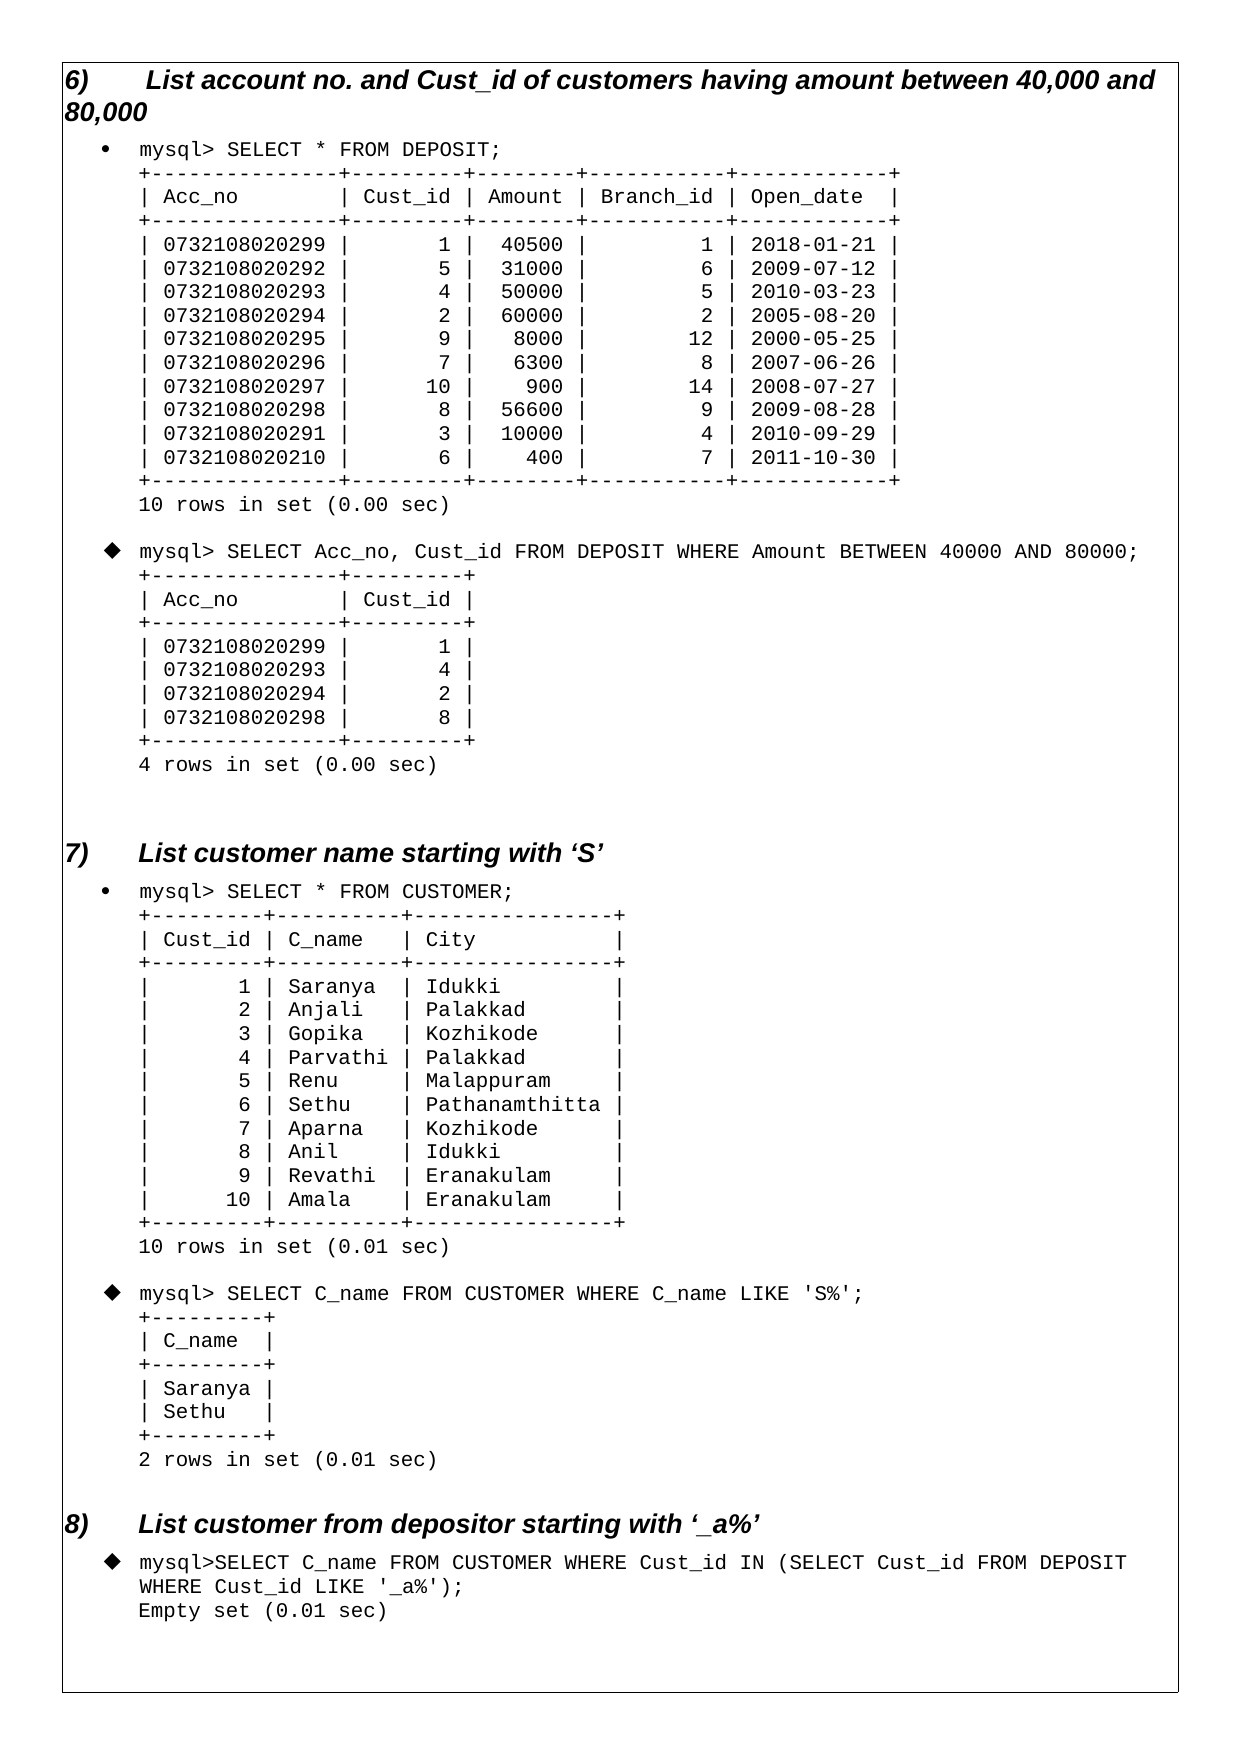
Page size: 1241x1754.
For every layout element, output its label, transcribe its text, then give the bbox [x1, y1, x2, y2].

text | 7 | Aparna | Kozhikode | [138, 1118, 1176, 1141]
text +---------+ [138, 1354, 1176, 1378]
list mysql> SELECT * FROM DEPOSIT; [102, 139, 1176, 163]
text | 0732108020297 | 10 | 900 | 14 | 2008-07-27 | [138, 376, 1176, 399]
text | 3 | Gopika | Kozhikode | [138, 1023, 1176, 1047]
text | 0732108020299 | 1 | 40500 | 1 | 2018-01-21 | [138, 234, 1176, 257]
text | 0732108020293 | 4 | [138, 659, 1176, 683]
list mysql> SELECT Acc_no, Cust_id FROM DEPOSIT WHERE Amount BETWEEN 40000 AND 80000; [102, 541, 1176, 565]
text | 5 | Renu | Malappuram | [138, 1070, 1176, 1094]
text | 9 | Revathi | Eranakulam | [138, 1165, 1176, 1189]
text | 4 | Parvathi | Palakkad | [138, 1047, 1176, 1070]
text | 0732108020291 | 3 | 10000 | 4 | 2010-09-29 | [138, 423, 1176, 447]
text 2 rows in set (0.01 sec) [138, 1449, 1176, 1472]
text | 0732108020293 | 4 | 50000 | 5 | 2010-03-23 | [138, 281, 1176, 305]
text | C_name | [138, 1331, 1176, 1354]
text Empty set (0.01 sec) [138, 1599, 1176, 1623]
text | Acc_no | Cust_id | Amount | Branch_id | Open_date | [138, 187, 1176, 210]
text +---------------+---------+ [138, 612, 1176, 636]
subtitle List customer from depositor starting with ‘_a%’ [64, 1508, 1176, 1540]
text | 0732108020294 | 2 | 60000 | 2 | 2005-08-20 | [138, 305, 1176, 328]
text | 0732108020295 | 9 | 8000 | 12 | 2000-05-25 | [138, 328, 1176, 352]
list mysql>SELECT C_name FROM CUSTOMER WHERE Cust_id IN (SELECT Cust_id FROM DEPOSIT WHERE Cust_id LIKE '_a%'); [102, 1552, 1176, 1599]
text 10 rows in set (0.00 sec) [138, 494, 1176, 518]
text +---------------+---------+ [138, 565, 1176, 588]
text +---------------+---------+--------+-----------+------------+ [138, 210, 1176, 234]
text | 0732108020210 | 6 | 400 | 7 | 2011-10-30 | [138, 447, 1176, 470]
text | Sethu | [138, 1401, 1176, 1425]
text | Acc_no | Cust_id | [138, 588, 1176, 612]
subtitle List customer name starting with ‘S’ [64, 837, 1176, 869]
list mysql> SELECT C_name FROM CUSTOMER WHERE C_name LIKE 'S%'; [102, 1283, 1176, 1307]
text 4 rows in set (0.00 sec) [138, 754, 1176, 778]
text +---------+----------+----------------+ [138, 905, 1176, 928]
text +---------+----------+----------------+ [138, 952, 1176, 976]
text | Saranya | [138, 1378, 1176, 1401]
text | 0732108020296 | 7 | 6300 | 8 | 2007-06-26 | [138, 352, 1176, 376]
text | Cust_id | C_name | City | [138, 928, 1176, 952]
list mysql> SELECT * FROM CUSTOMER; [102, 881, 1176, 905]
text +---------+ [138, 1425, 1176, 1449]
text | 0732108020298 | 8 | [138, 707, 1176, 730]
text | 8 | Anil | Idukki | [138, 1141, 1176, 1165]
text | 0732108020299 | 1 | [138, 636, 1176, 659]
subtitle List account no. and Cust_id of customers having amount between 40,000 and 80,000 [64, 64, 1176, 127]
text +---------+----------+----------------+ [138, 1212, 1176, 1236]
text | 1 | Saranya | Idukki | [138, 976, 1176, 999]
text +---------------+---------+--------+-----------+------------+ [138, 163, 1176, 187]
text | 10 | Amala | Eranakulam | [138, 1189, 1176, 1212]
text | 0732108020294 | 2 | [138, 683, 1176, 707]
text +---------------+---------+--------+-----------+------------+ [138, 470, 1176, 494]
text 10 rows in set (0.01 sec) [138, 1236, 1176, 1259]
text +---------------+---------+ [138, 730, 1176, 754]
text | 6 | Sethu | Pathanamthitta | [138, 1094, 1176, 1118]
text | 0732108020292 | 5 | 31000 | 6 | 2009-07-12 | [138, 257, 1176, 281]
text | 0732108020298 | 8 | 56600 | 9 | 2009-08-28 | [138, 399, 1176, 423]
text | 2 | Anjali | Palakkad | [138, 999, 1176, 1023]
text +---------+ [138, 1307, 1176, 1331]
